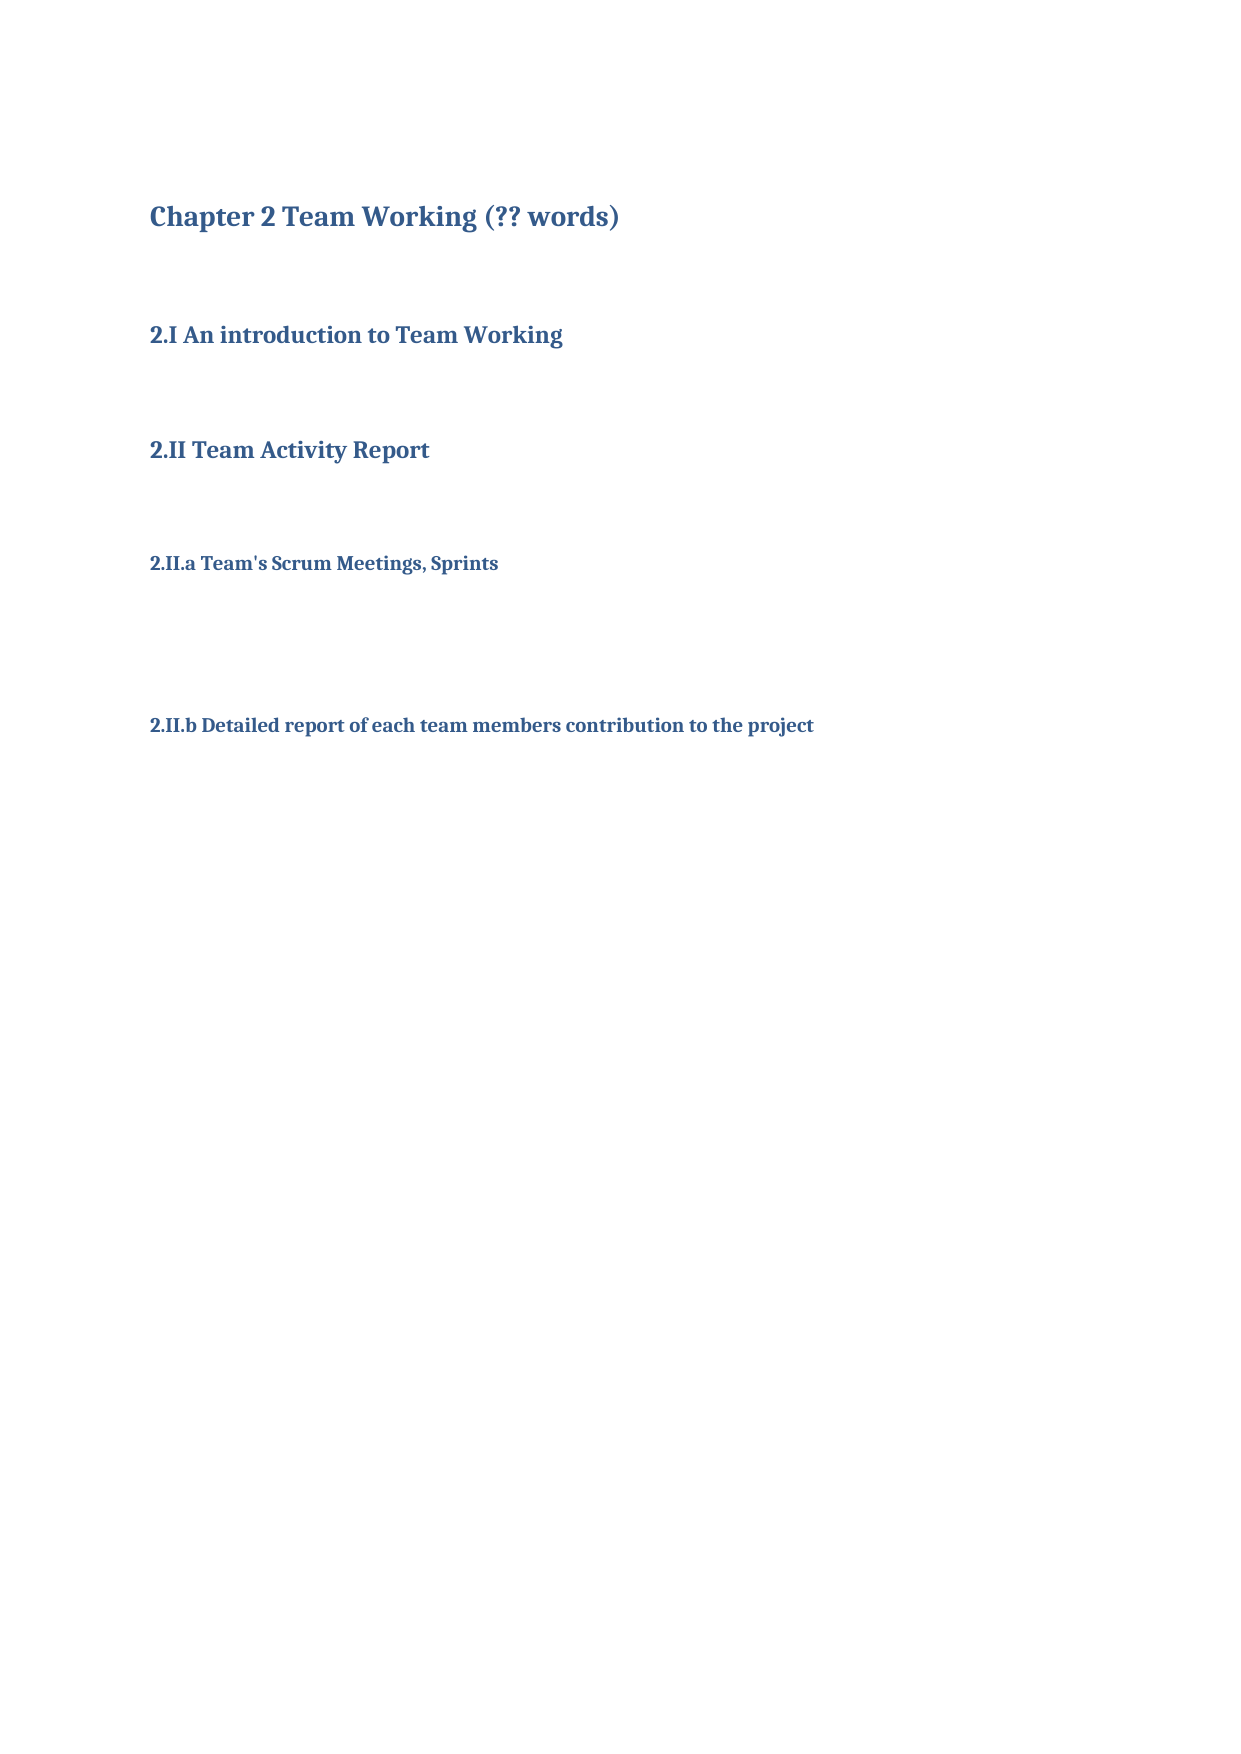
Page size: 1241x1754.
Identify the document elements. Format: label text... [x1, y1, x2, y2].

subtitle Chapter 2 Team Working (?? words) [150, 200, 1090, 233]
subtitle 2.I An introduction to Team Working [150, 321, 1090, 349]
subtitle 2.II.a Team's Scrum Meetings, Sprints [150, 551, 1090, 575]
subtitle 2.II Team Activity Report [150, 436, 1090, 465]
subtitle 2.II.b Detailed report of each team members contribution to the project [150, 714, 1090, 738]
